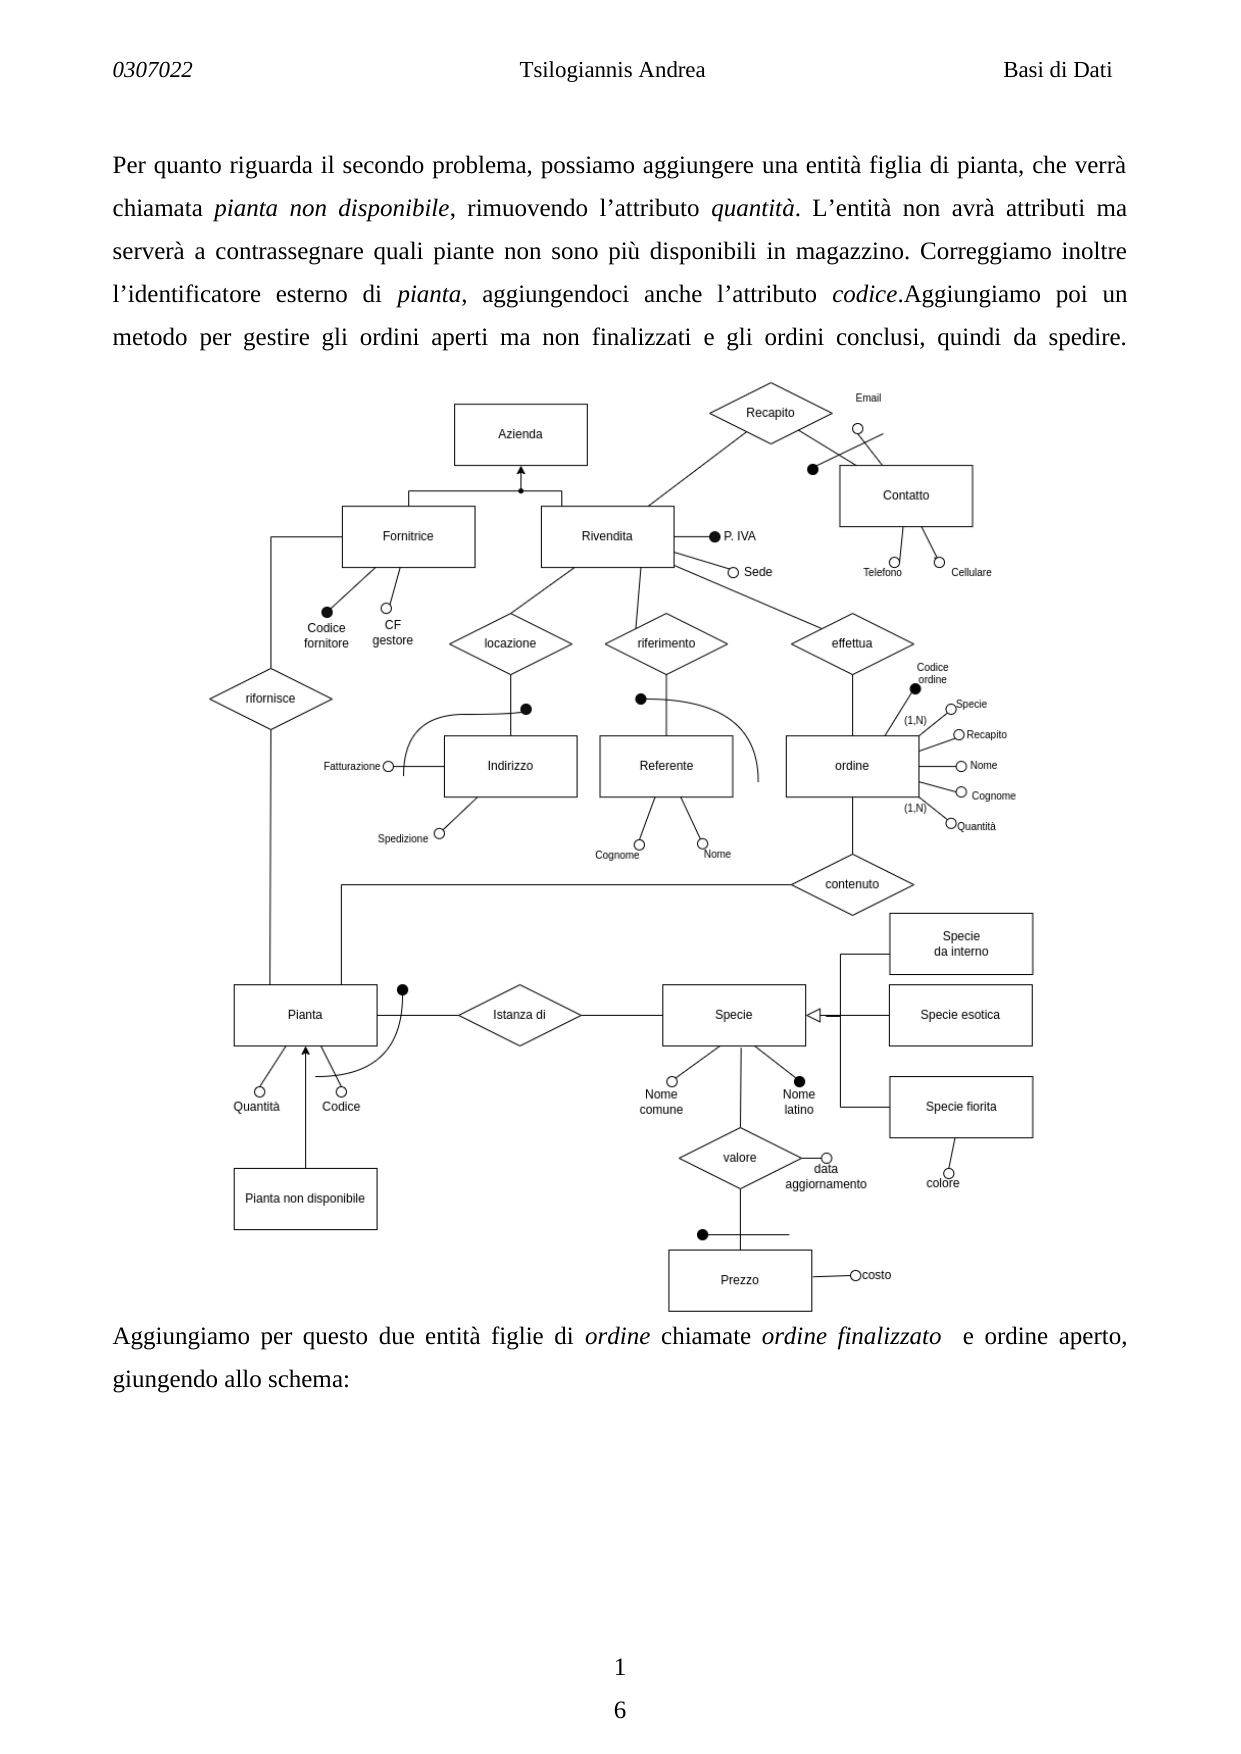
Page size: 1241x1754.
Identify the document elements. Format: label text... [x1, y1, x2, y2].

picture [199, 372, 1044, 1322]
text Per quanto riguarda il secondo problema, possiamo aggiungere una entità figlia di pianta, che verrà chiamata pianta non disponibile, rimuovendo l’attributo quantità. L’entità non avrà attributi ma serverà a contrassegnare quali piante non sono più disponibili in magazzino. Correggiamo inoltre l’identificatore esterno di pianta, aggiungendoci anche l’attributo codice.Aggiungiamo poi un metodo per gestire gli ordini aperti ma non finalizzati e gli ordini conclusi, quindi da spedire. Aggiungiamo per questo due entità figlie di ordine chiamate ordine finalizzato e ordine aperto, giungendo allo schema: [112, 150, 1128, 1393]
